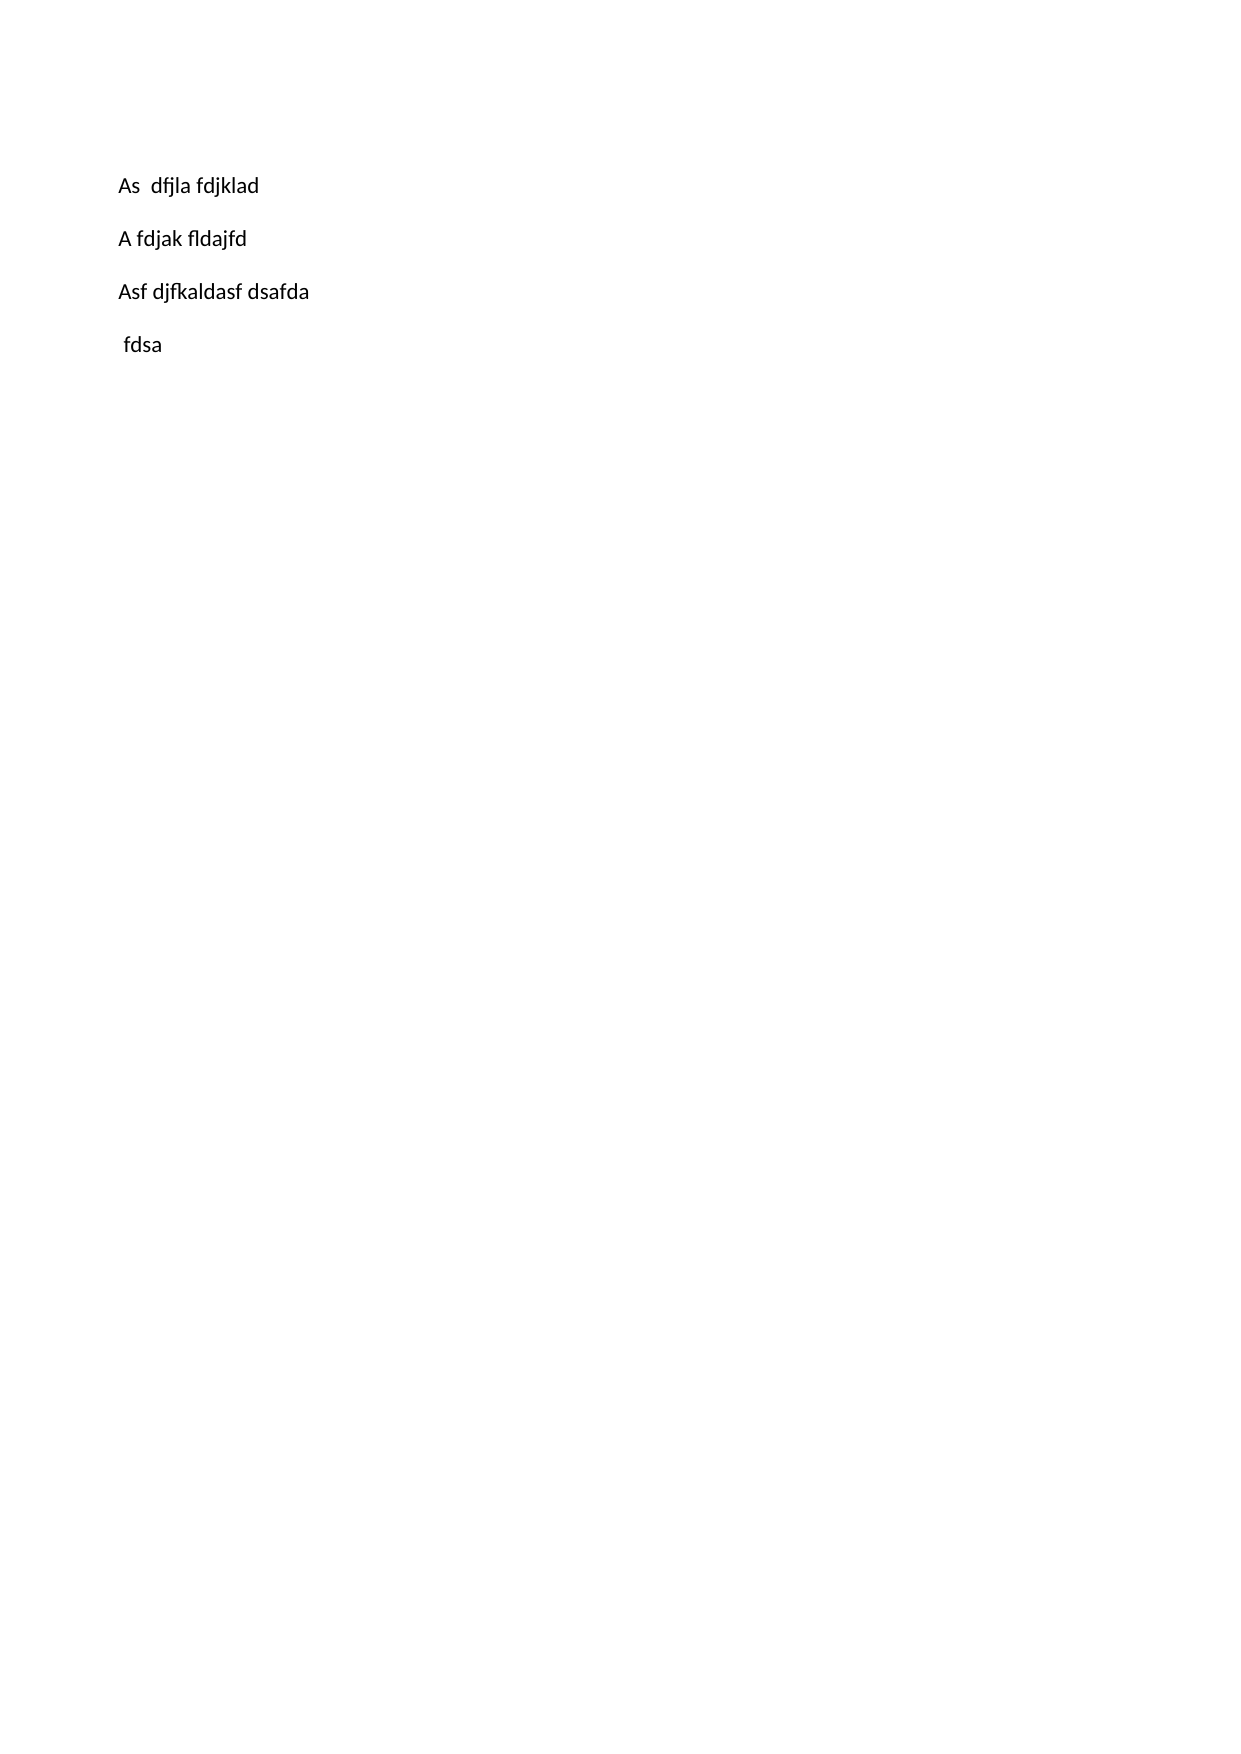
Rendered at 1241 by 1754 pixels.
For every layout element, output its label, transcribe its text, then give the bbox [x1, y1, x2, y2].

text Asf djfkaldasf dsafda [118, 277, 1122, 305]
text A fdjak fldajfd [118, 224, 1122, 252]
text As dfjla fdjklad [118, 171, 1122, 199]
text fdsa [118, 330, 1122, 358]
